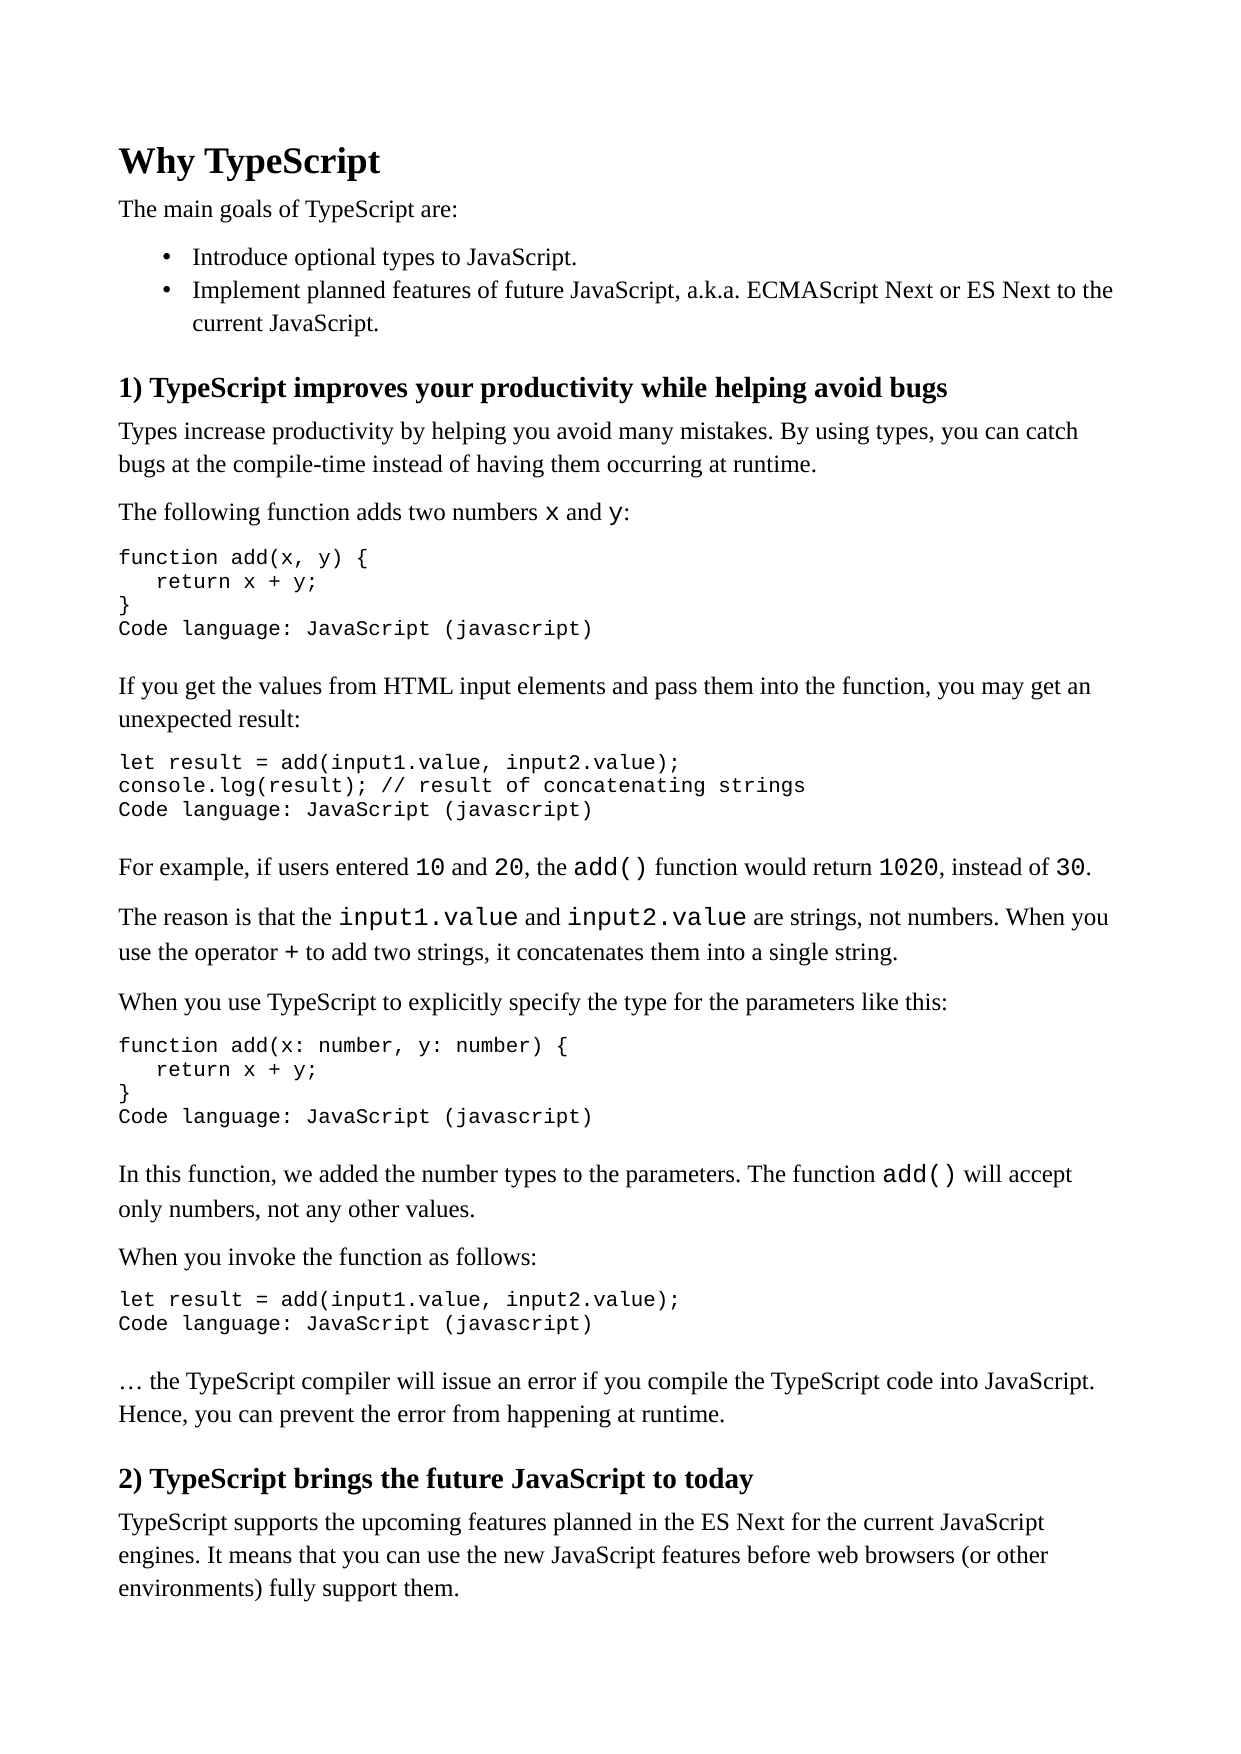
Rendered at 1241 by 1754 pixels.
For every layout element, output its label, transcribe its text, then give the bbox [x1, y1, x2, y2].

text When you invoke the function as follows: [118, 1242, 1122, 1270]
text In this function, we added the number types to the parameters. The function add() will accept only numbers, not any other values. [118, 1159, 1122, 1223]
list Implement planned features of future JavaScript, a.k.a. ECMAScript Next or ES Next to the current JavaScript. [162, 275, 1122, 337]
text The reason is that the input1.value and input2.value are strings, not numbers. When you use the operator + to add two strings, it concatenates them into a single string. [118, 902, 1122, 968]
text If you get the values from HTML input elements and pass them into the function, you may get an unexpected result: [118, 671, 1122, 733]
text Code language: JavaScript (javascript) [118, 618, 1122, 642]
text Code language: JavaScript (javascript) [118, 1106, 1122, 1129]
text The main goals of TypeScript are: [118, 194, 1122, 223]
subtitle Why TypeScript [118, 139, 1122, 182]
text let result = add(input1.value, input2.value); [118, 1289, 1122, 1313]
text console.log(result); // result of concatenating strings [118, 775, 1122, 799]
text Code language: JavaScript (javascript) [118, 1313, 1122, 1337]
text TypeScript supports the upcoming features planned in the ES Next for the current JavaScript engines. It means that you can use the new JavaScript features before web browsers (or other environments) fully support them. [118, 1507, 1122, 1602]
text } [118, 1082, 1122, 1106]
text let result = add(input1.value, input2.value); [118, 752, 1122, 775]
text Types increase productivity by helping you avoid many mistakes. By using types, you can catch bugs at the compile-time instead of having them occurring at runtime. [118, 416, 1122, 478]
text } [118, 594, 1122, 618]
text return x + y; [118, 571, 1122, 594]
list Introduce optional types to JavaScript. [162, 242, 1122, 271]
text function add(x: number, y: number) { [118, 1035, 1122, 1058]
text Code language: JavaScript (javascript) [118, 799, 1122, 823]
text The following function adds two numbers x and y: [118, 497, 1122, 528]
text function add(x, y) { [118, 547, 1122, 571]
subtitle 1) TypeScript improves your productivity while helping avoid bugs [118, 370, 1122, 404]
text For example, if users entered 10 and 20, the add() function would return 1020, instead of 30. [118, 852, 1122, 883]
text return x + y; [118, 1058, 1122, 1082]
subtitle 2) TypeScript brings the future JavaScript to today [118, 1461, 1122, 1495]
text When you use TypeScript to explicitly specify the type for the parameters like this: [118, 987, 1122, 1016]
text … the TypeScript compiler will issue an error if you compile the TypeScript code into JavaScript. Hence, you can prevent the error from happening at runtime. [118, 1366, 1122, 1428]
